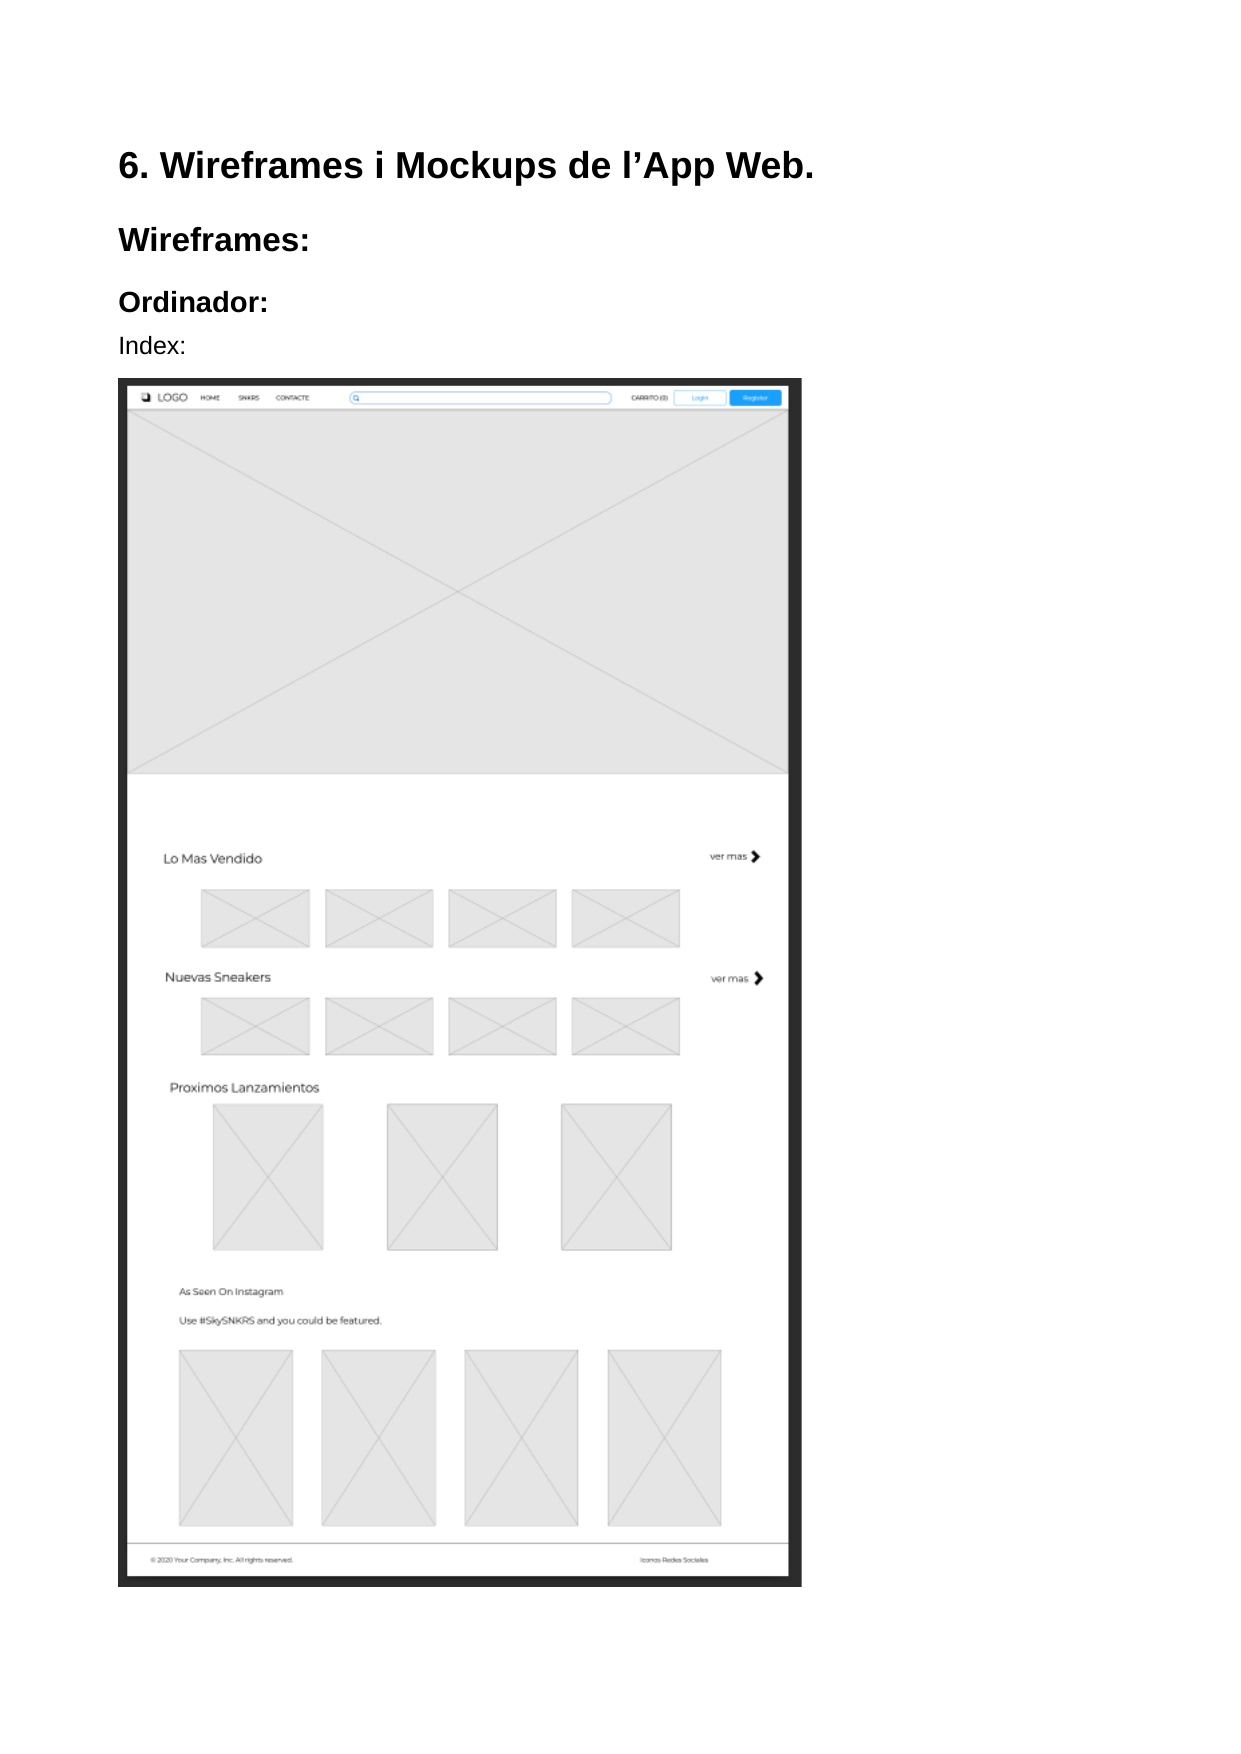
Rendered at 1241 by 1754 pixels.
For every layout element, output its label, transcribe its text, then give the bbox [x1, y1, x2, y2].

subtitle 6. Wireframes i Mockups de l’App Web. [118, 143, 1122, 186]
text Index: [118, 331, 1122, 360]
subtitle Ordinador: [118, 285, 1122, 319]
picture [118, 378, 802, 1587]
subtitle Wireframes: [118, 219, 1122, 258]
